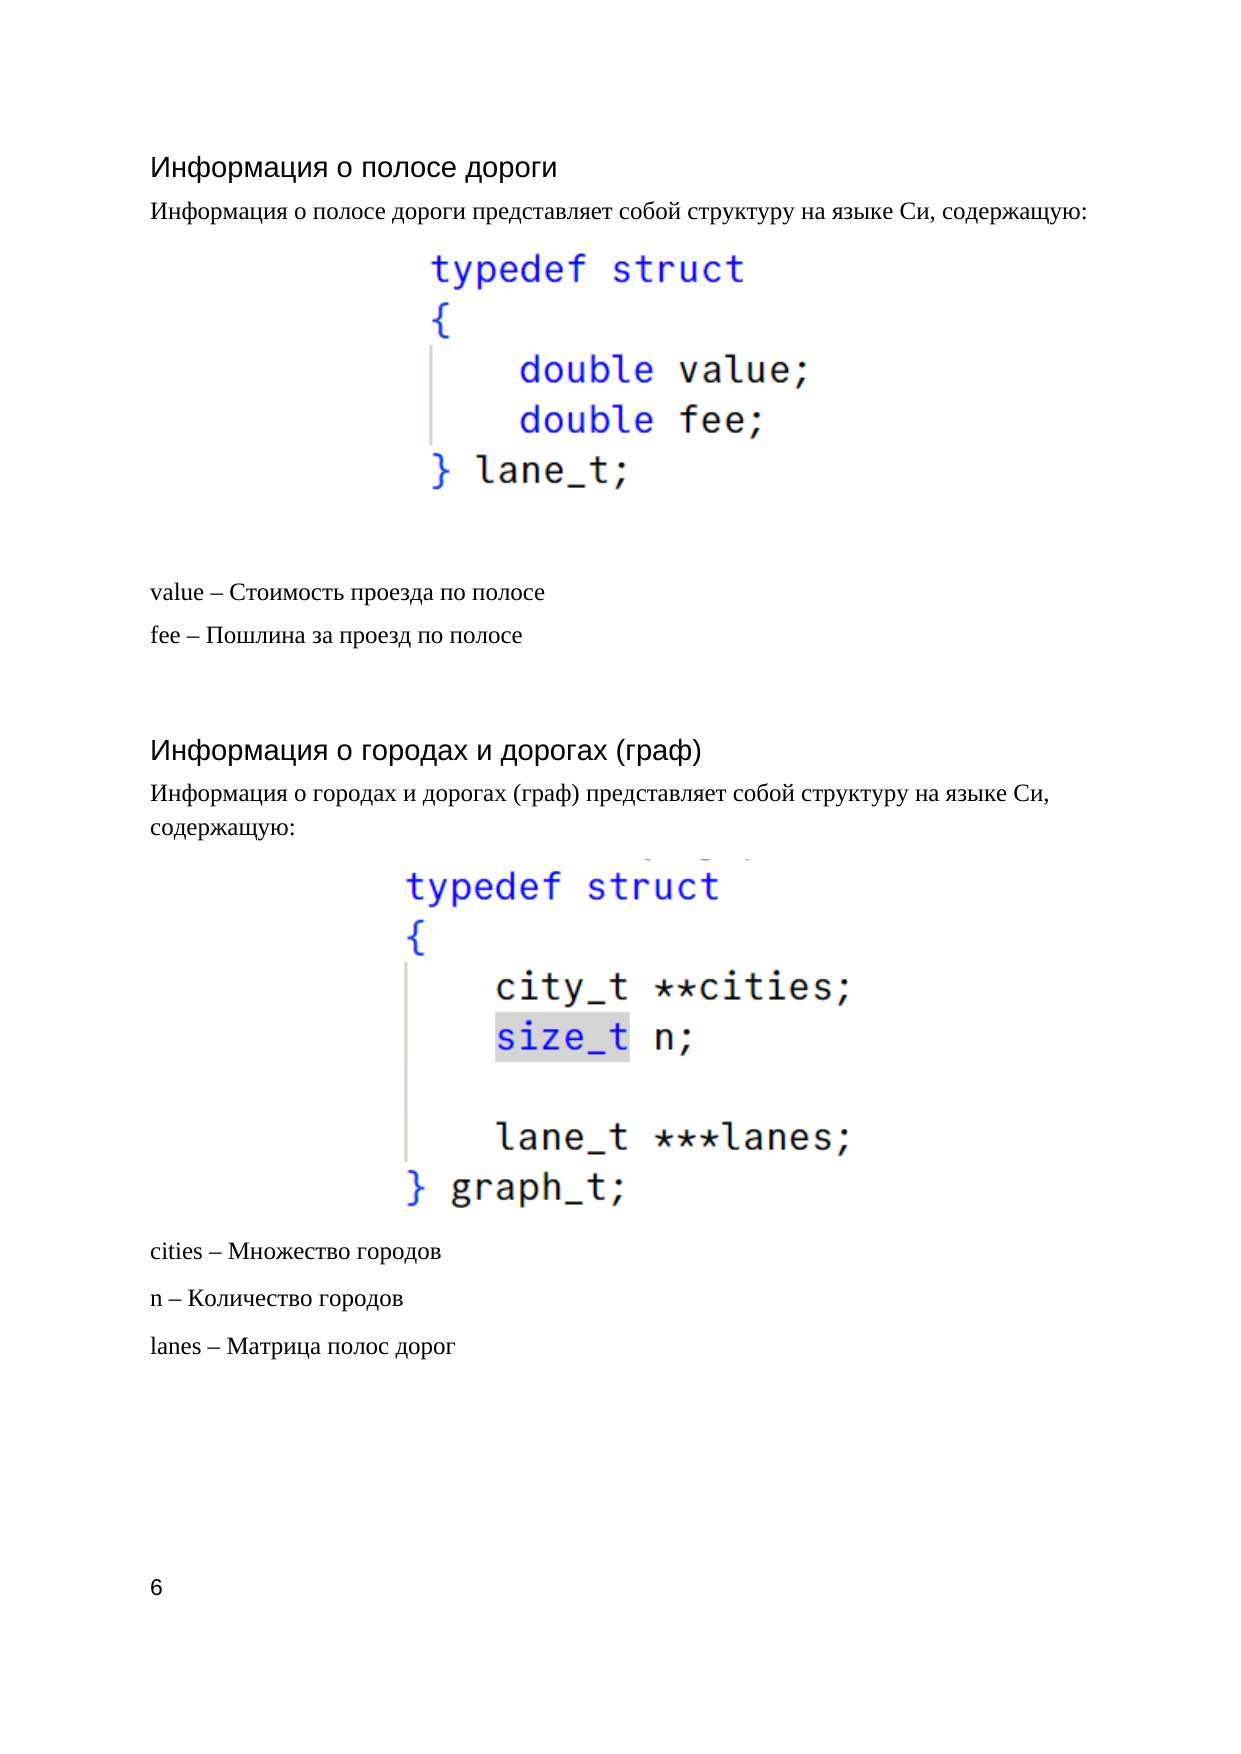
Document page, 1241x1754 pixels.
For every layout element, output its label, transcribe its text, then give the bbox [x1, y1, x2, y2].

subtitle Информация о полосе дороги [150, 150, 1090, 183]
picture [417, 243, 823, 502]
text cities – Множество городов [150, 1236, 1090, 1264]
subtitle Информация о городах и дорогах (граф) [150, 732, 1090, 766]
picture [392, 859, 848, 1211]
text n – Количество городов [150, 1283, 1090, 1312]
text Информация о городах и дорогах (граф) представляет собой структуру на языке Си, содержащую: [150, 778, 1090, 840]
text fee – Пошлина за проезд по полосе [150, 620, 1090, 649]
text Информация о полосе дороги представляет собой структуру на языке Си, содержащую: [150, 196, 1090, 225]
text value – Стоимость проезда по полосе [150, 577, 1090, 606]
text lanes – Матрица полос дорог [150, 1331, 1090, 1360]
